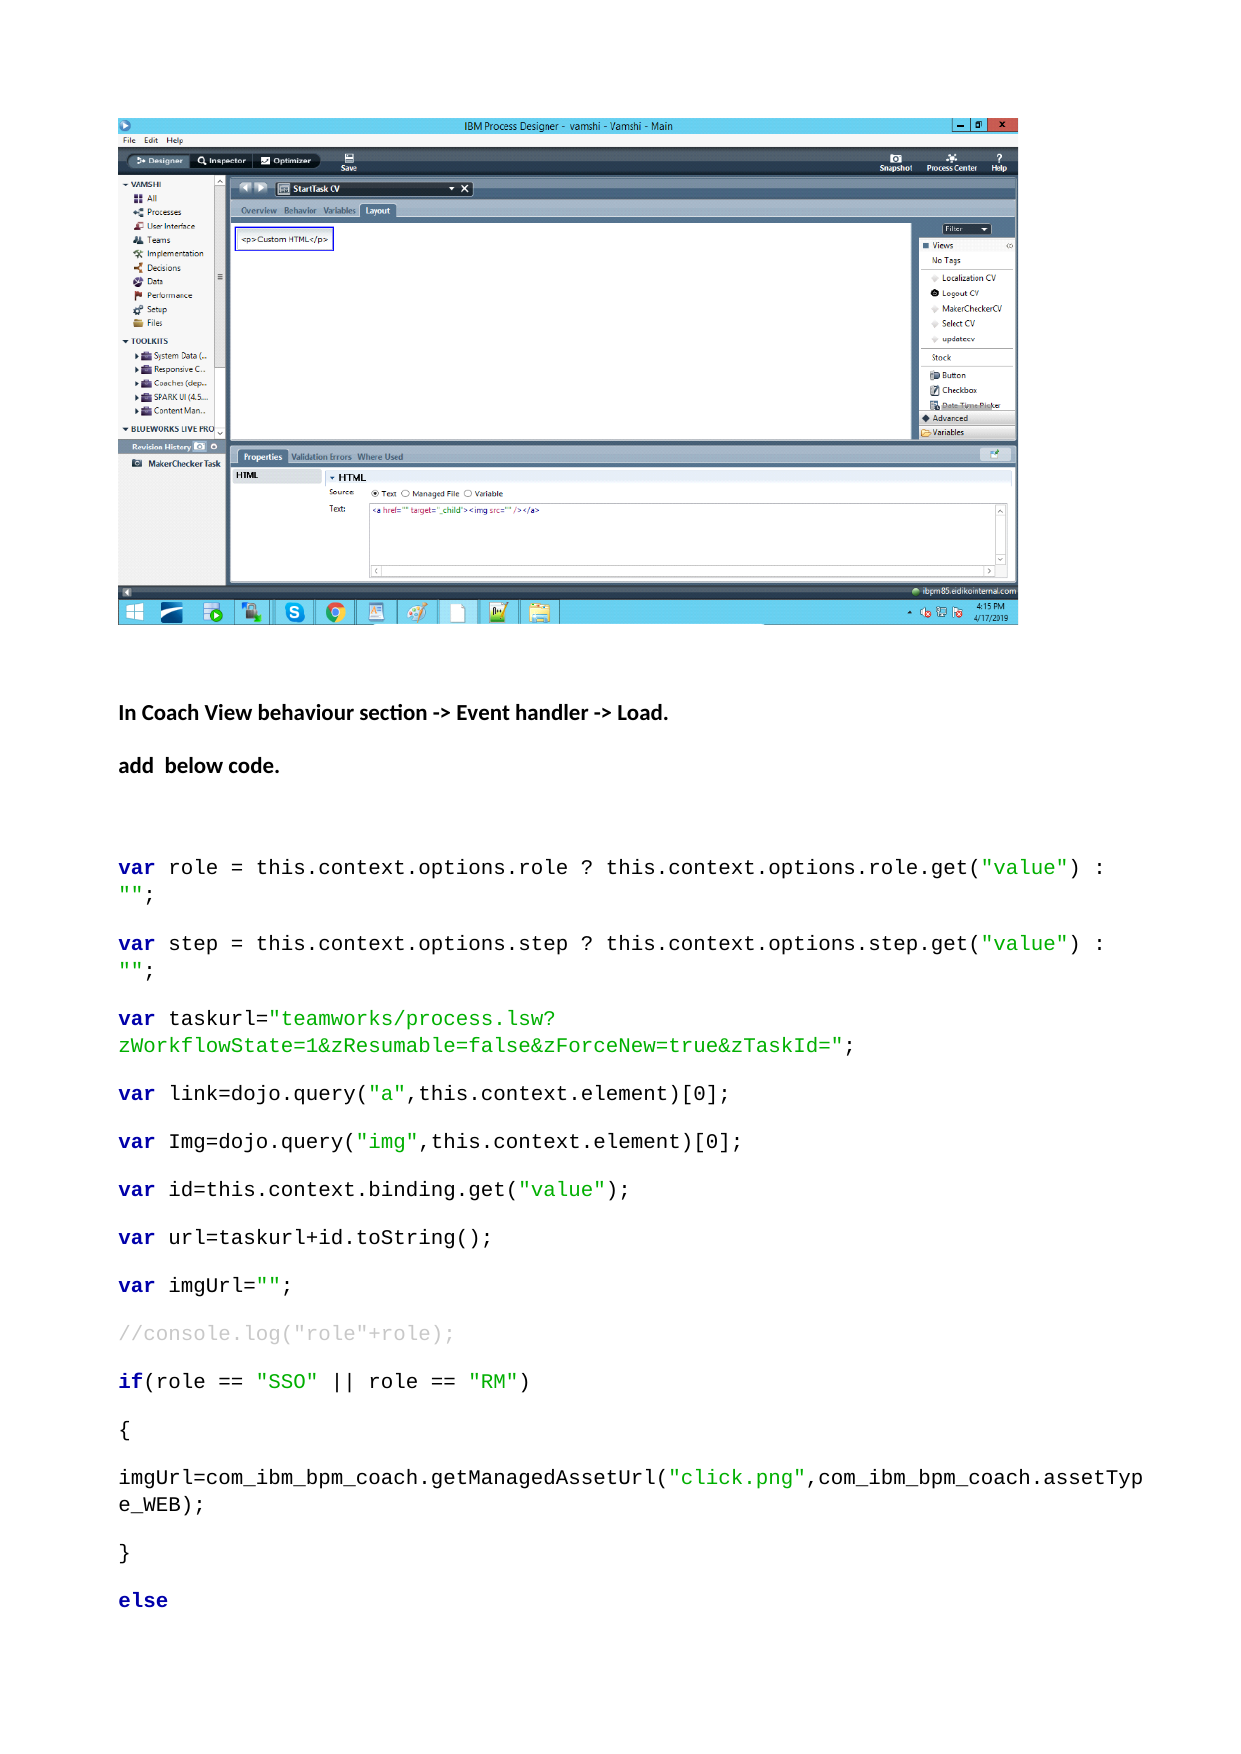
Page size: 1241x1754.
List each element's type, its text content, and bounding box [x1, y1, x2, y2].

text var step = this.context.options.step ? this.context.options.step.get("value") : ""; [118, 932, 1150, 983]
text add below code. [118, 751, 1150, 779]
text //console.log("role"+role); [118, 1323, 1150, 1347]
text var imgUrl=""; [118, 1275, 1150, 1299]
text var link=dojo.query("a",this.context.element)[0]; [118, 1083, 1150, 1107]
text var Img=dojo.query("img",this.context.element)[0]; [118, 1131, 1150, 1154]
text var id=this.context.binding.get("value"); [118, 1179, 1150, 1203]
text imgUrl=com_ibm_bpm_coach.getManagedAssetUrl("click.png",com_ibm_bpm_coach.assetType_WEB); [118, 1467, 1150, 1518]
text } [118, 1542, 1150, 1566]
text var role = this.context.options.role ? this.context.options.role.get("value") : ""; [118, 857, 1150, 908]
text { [118, 1419, 1150, 1443]
text else [118, 1590, 1150, 1614]
text In Coach View behaviour section -> Event handler -> Load. [118, 698, 1150, 726]
text var url=taskurl+id.toString(); [118, 1227, 1150, 1251]
text if(role == "SSO" || role == "RM") [118, 1371, 1150, 1395]
text var taskurl="teamworks/process.lsw?zWorkflowState=1&zResumable=false&zForceNew=true&zTaskId="; [118, 1008, 1150, 1058]
